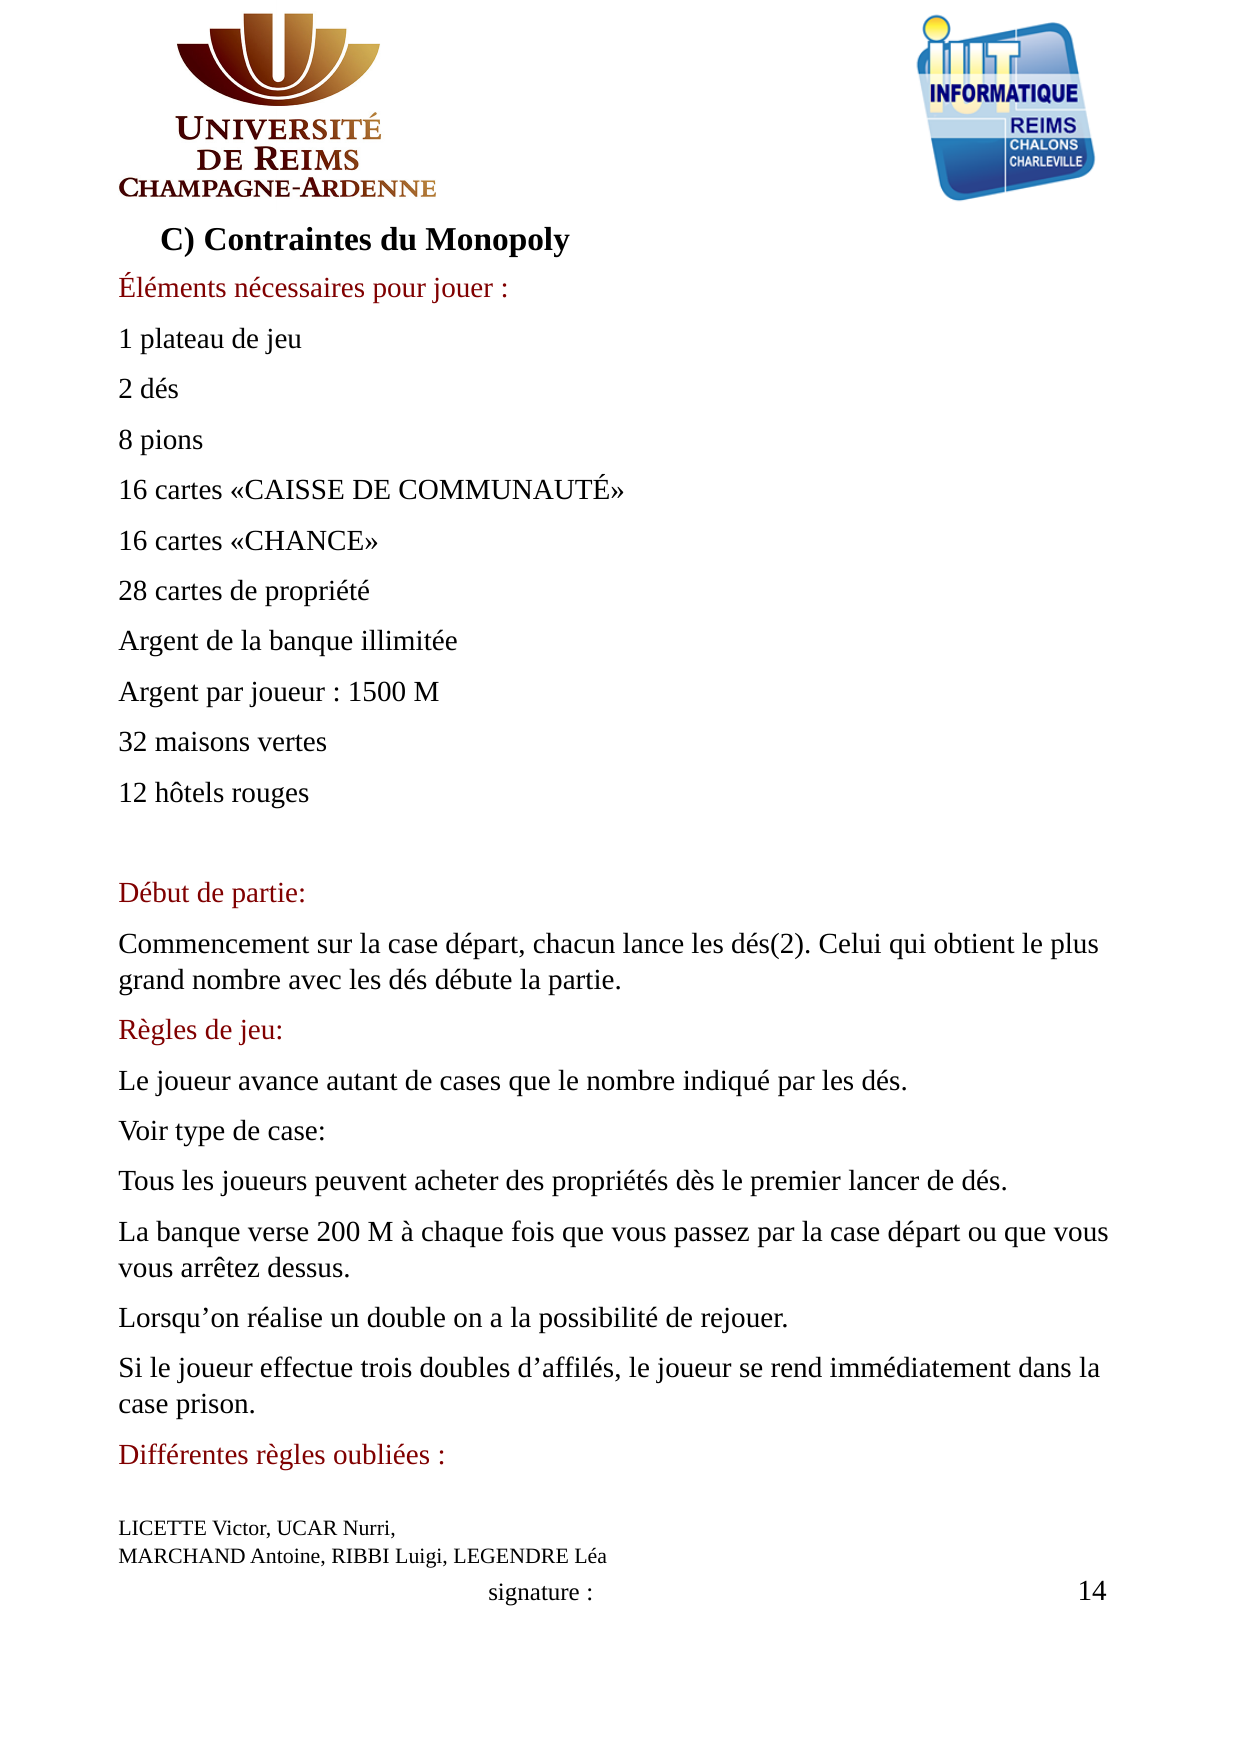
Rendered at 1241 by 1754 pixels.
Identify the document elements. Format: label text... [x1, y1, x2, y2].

text 16 cartes «CAISSE DE COMMUNAUTÉ» [118, 472, 1122, 506]
text Règles de jeu: [118, 1012, 1122, 1046]
text 28 cartes de propriété [118, 573, 1122, 607]
text Le joueur avance autant de cases que le nombre indiqué par les dés. [118, 1063, 1122, 1096]
text 32 maisons vertes [118, 724, 1122, 758]
text Argent par joueur : 1500 M [118, 674, 1122, 707]
text 8 pions [118, 422, 1122, 455]
text 12 hôtels rouges [118, 775, 1122, 808]
text 1 plateau de jeu [118, 321, 1122, 354]
text 16 cartes «CHANCE» [118, 523, 1122, 556]
text Lorsqu’on réalise un double on a la possibilité de rejouer. [118, 1300, 1122, 1334]
text La banque verse 200 M à chaque fois que vous passez par la case départ ou que vous vous arrêtez dessus. [118, 1214, 1122, 1283]
text Argent de la banque illimitée [118, 623, 1122, 657]
text Si le joueur effectue trois doubles d’affilés, le joueur se rend immédiatement dans la case prison. [118, 1351, 1122, 1420]
text Tous les joueurs peuvent acheter des propriétés dès le premier lancer de dés. [118, 1163, 1122, 1197]
picture [117, 0, 437, 211]
subtitle C) Contraintes du Monopoly [118, 181, 1122, 258]
text Commencement sur la case départ, chacun lance les dés(2). Celui qui obtient le plus grand nombre avec les dés débute la partie. [118, 926, 1122, 995]
text 2 dés [118, 371, 1122, 405]
text Éléments nécessaires pour jouer : [118, 271, 1122, 304]
text Début de partie: [118, 876, 1122, 909]
text Différentes règles oubliées : [118, 1437, 1122, 1470]
picture [899, 0, 1120, 220]
text Voir type de case: [118, 1113, 1122, 1147]
